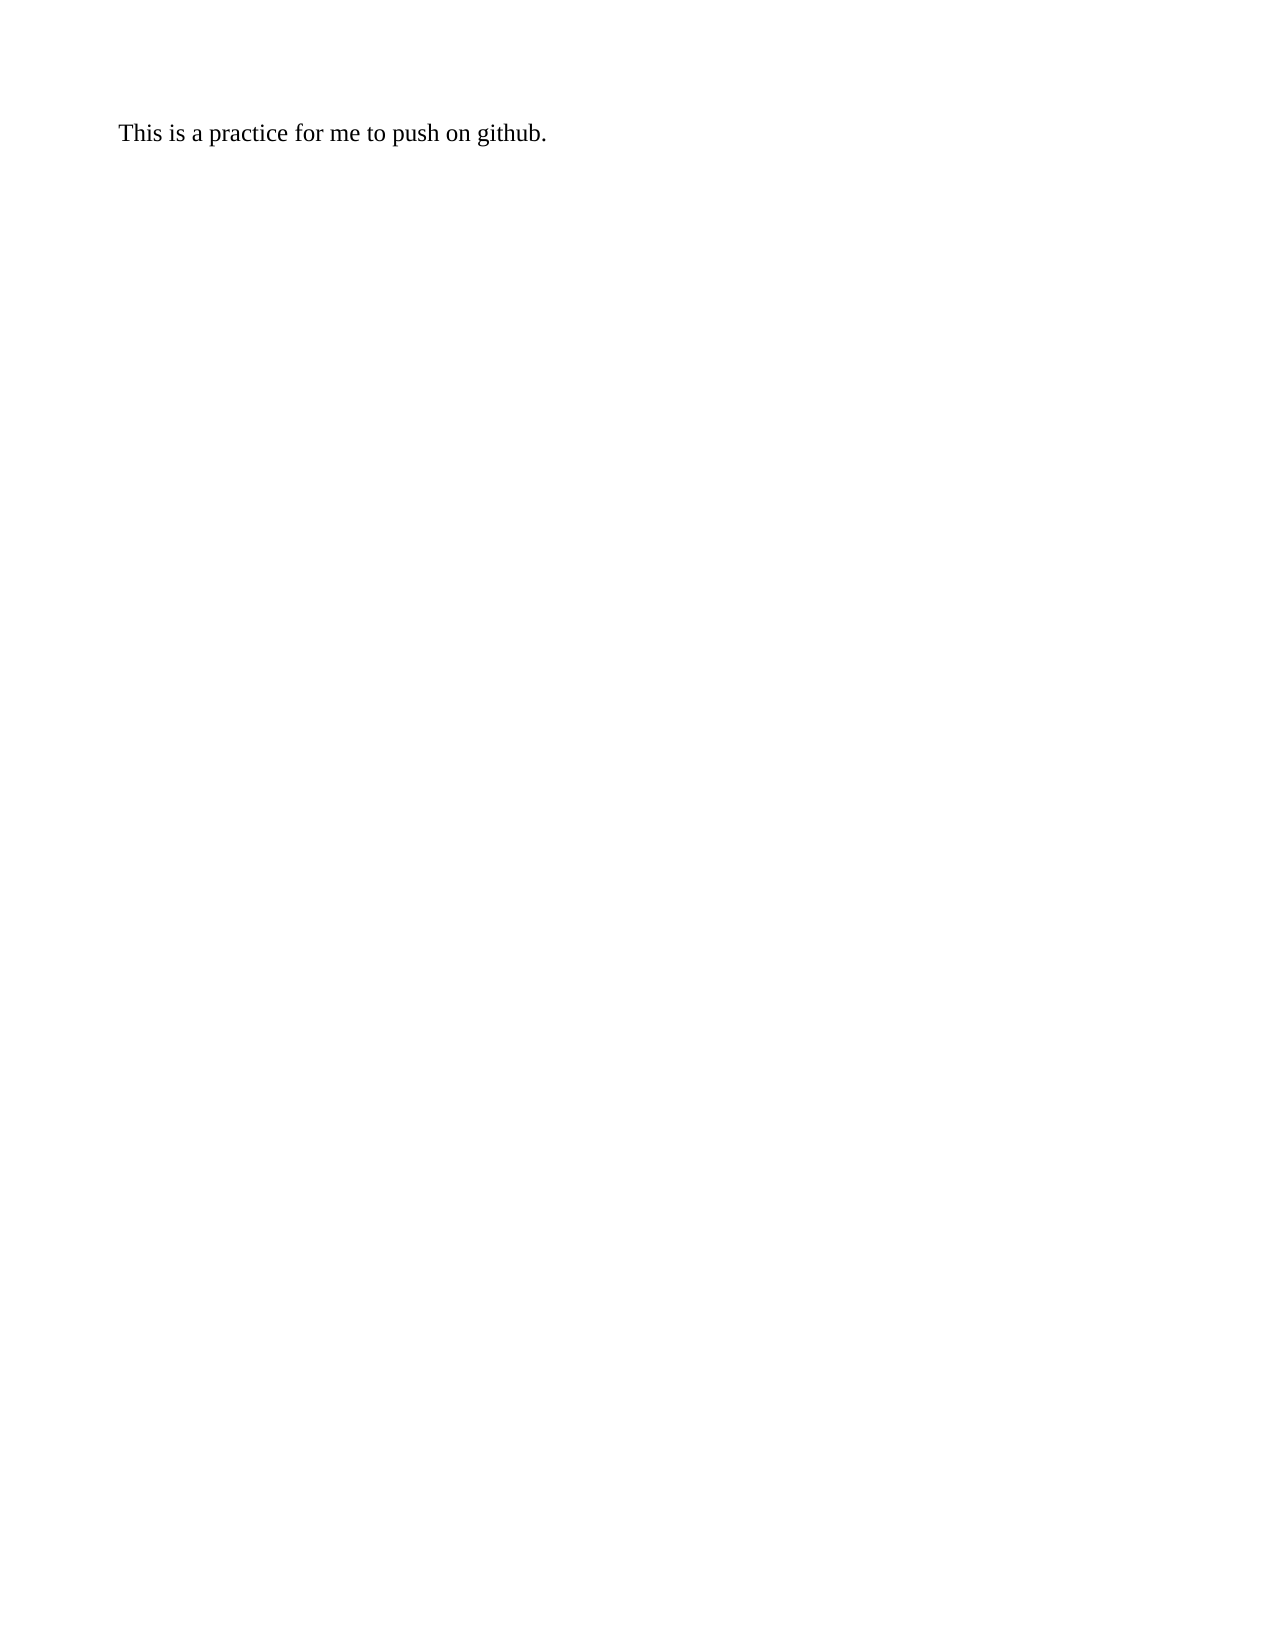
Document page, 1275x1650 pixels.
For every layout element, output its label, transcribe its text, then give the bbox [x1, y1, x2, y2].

text This is a practice for me to push on github. [118, 118, 1157, 147]
